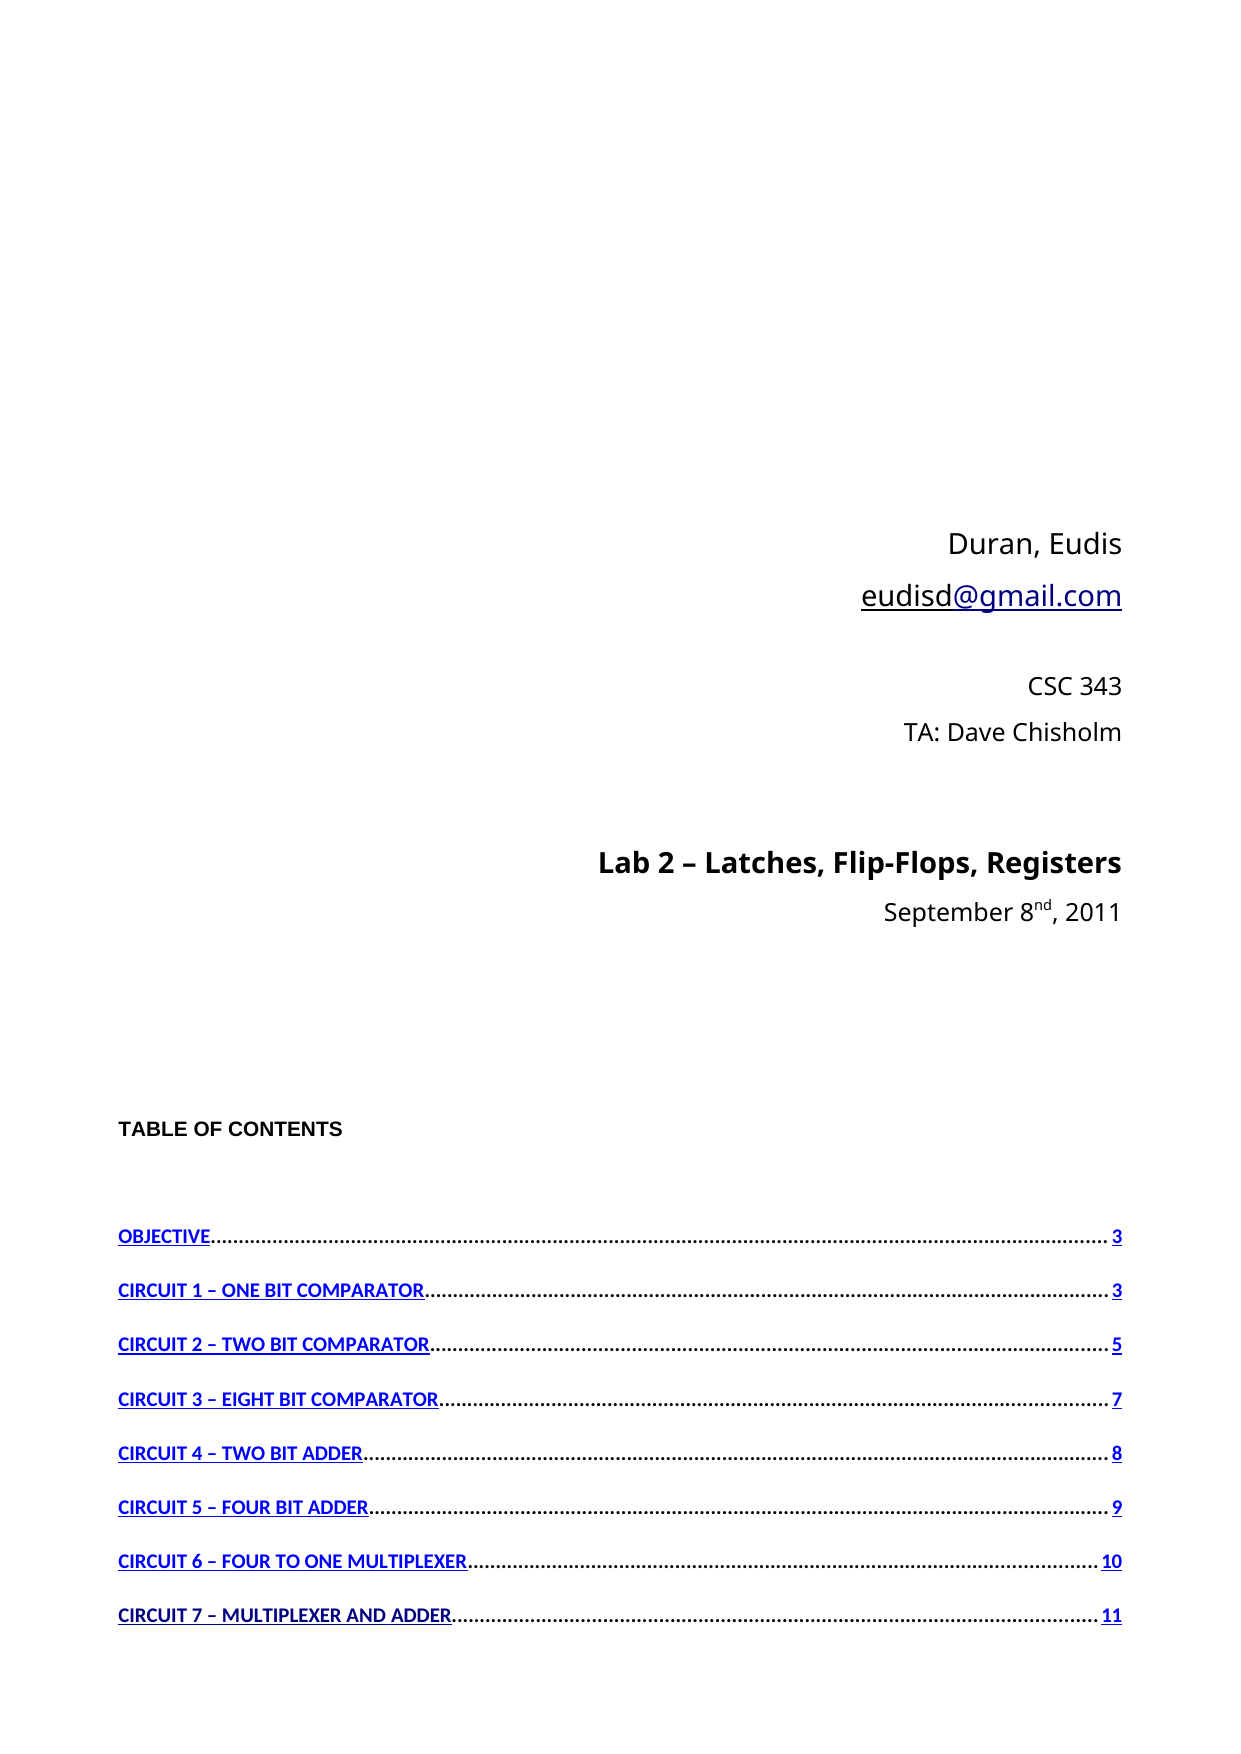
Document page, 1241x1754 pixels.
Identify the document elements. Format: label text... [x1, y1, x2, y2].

text TA: Dave Chisholm [118, 715, 1122, 749]
text Objective 3 [118, 1223, 1122, 1249]
text Lab 2 – Latches, Flip-Flops, Registers [118, 842, 1122, 882]
text TABLE OF CONTENTS [118, 1117, 1122, 1141]
text Circuit 2 – Two Bit Comparator 5 [118, 1332, 1122, 1357]
text Circuit 1 – One Bit Comparator 3 [118, 1277, 1122, 1303]
text Circuit 7 – Multiplexer and Adder 11 [118, 1602, 1122, 1628]
text Circuit 3 – Eight Bit Comparator 7 [118, 1386, 1122, 1411]
text September 8nd, 2011 [118, 894, 1122, 929]
text Circuit 4 – Two Bit Adder 8 [118, 1440, 1122, 1465]
text eudisd@gmail.com [118, 576, 1122, 615]
text Circuit 5 – Four Bit Adder 9 [118, 1494, 1122, 1519]
text Duran, Eudis [118, 523, 1122, 563]
text CSC 343 [118, 668, 1122, 702]
text Circuit 6 – Four To One Multiplexer 10 [118, 1548, 1122, 1574]
